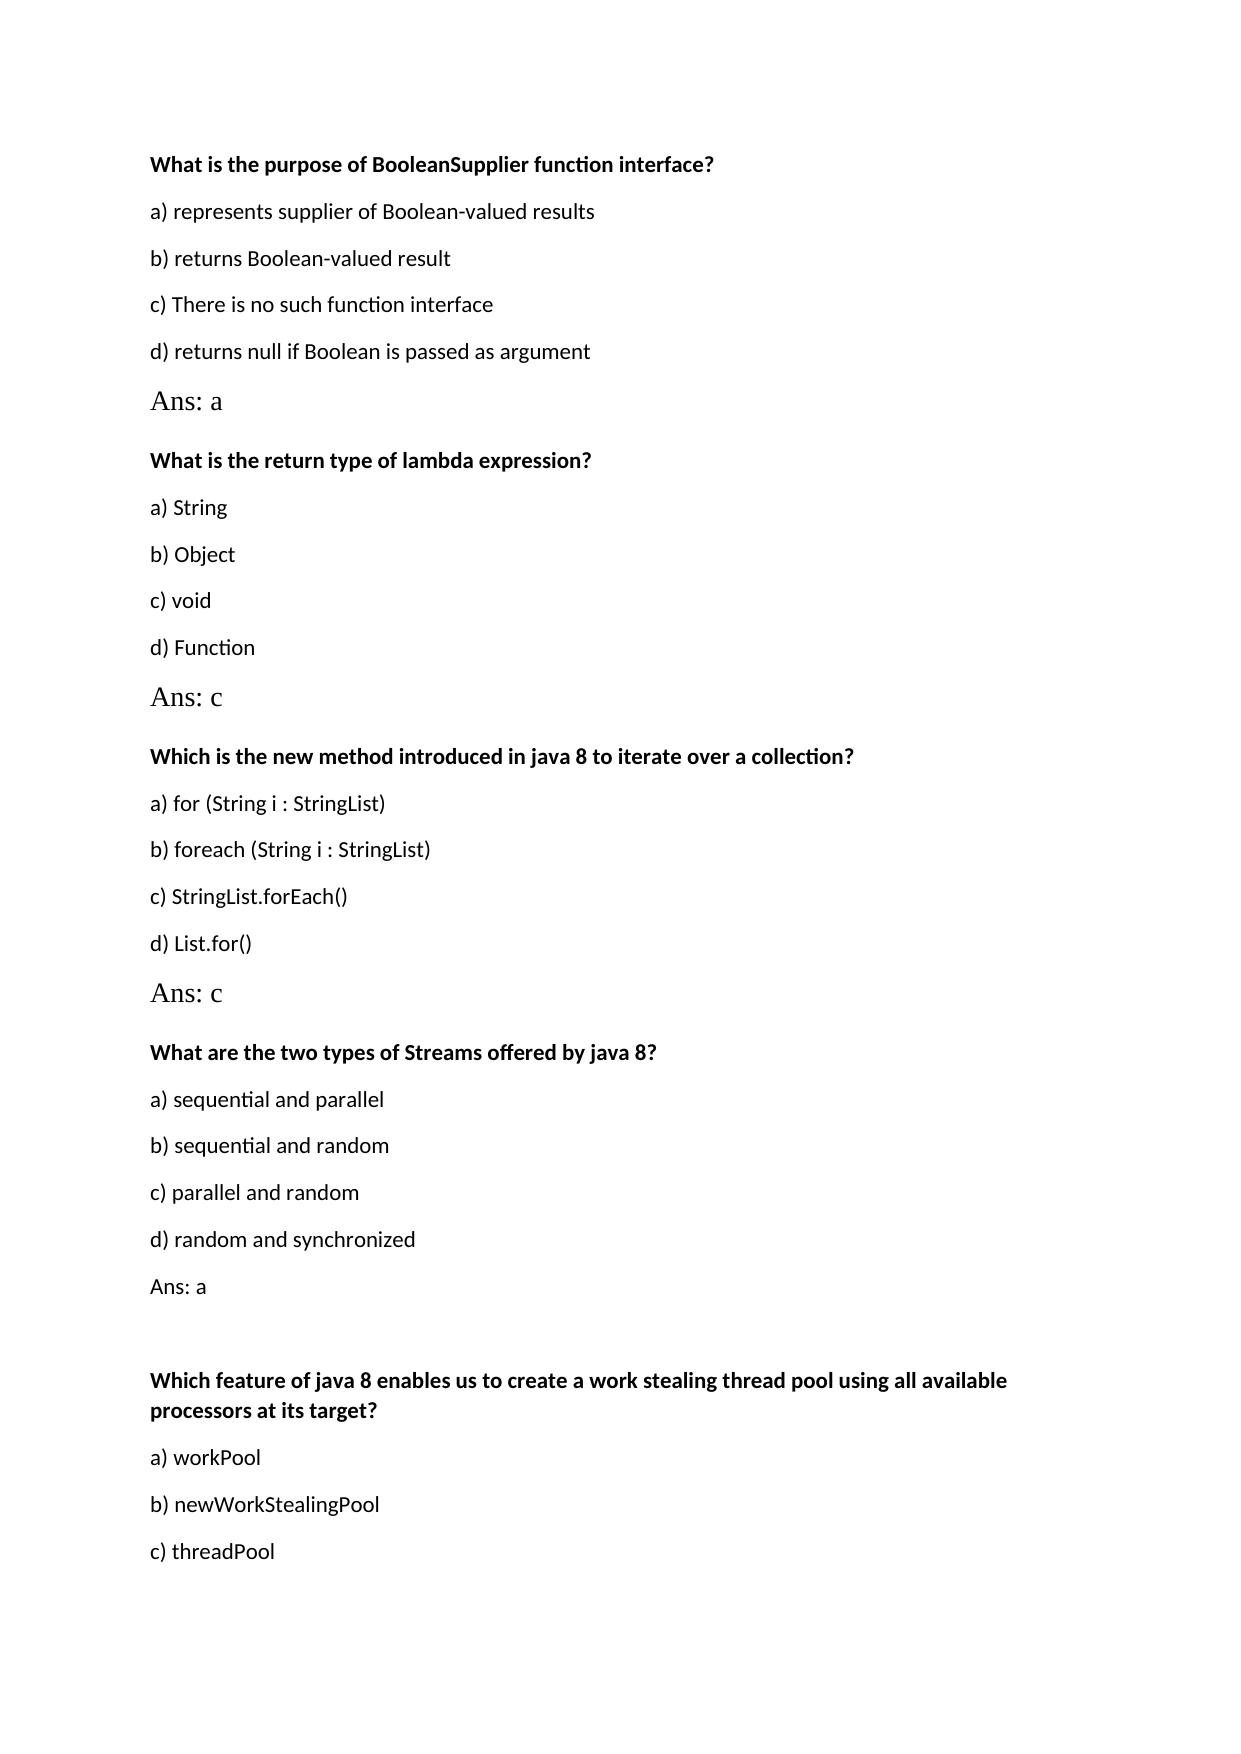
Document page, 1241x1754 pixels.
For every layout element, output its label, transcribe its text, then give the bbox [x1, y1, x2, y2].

text What is the purpose of BooleanSupplier function interface? [150, 150, 1090, 178]
text b) foreach (String i : StringList) [150, 836, 1090, 864]
text Ans: a [150, 1272, 1090, 1300]
text b) returns Boolean-valued result [150, 244, 1090, 272]
text a) workPool [150, 1443, 1090, 1471]
text c) threadPool [150, 1537, 1090, 1565]
text c) void [150, 587, 1090, 614]
text b) newWorkStealingPool [150, 1490, 1090, 1518]
text a) represents supplier of Boolean-valued results [150, 197, 1090, 225]
text d) random and synchronized [150, 1225, 1090, 1253]
text d) returns null if Boolean is passed as argument [150, 337, 1090, 366]
text a) String [150, 493, 1090, 521]
text What is the return type of lambda expression? [150, 446, 1090, 474]
text Ans: c [150, 976, 1090, 1009]
text d) List.for() [150, 929, 1090, 957]
text c) parallel and random [150, 1178, 1090, 1206]
text a) for (String i : StringList) [150, 789, 1090, 817]
text b) sequential and random [150, 1132, 1090, 1159]
text Which feature of java 8 enables us to create a work stealing thread pool using all available processors at its target? [150, 1366, 1090, 1424]
text d) Function [150, 633, 1090, 661]
text a) sequential and parallel [150, 1085, 1090, 1113]
text c) StringList.forEach() [150, 882, 1090, 911]
text c) There is no such function interface [150, 291, 1090, 319]
text What are the two types of Streams offered by java 8? [150, 1038, 1090, 1066]
text Ans: c [150, 680, 1090, 713]
text Ans: a [150, 384, 1090, 417]
text b) Object [150, 540, 1090, 568]
text Which is the new method introduced in java 8 to iterate over a collection? [150, 742, 1090, 770]
